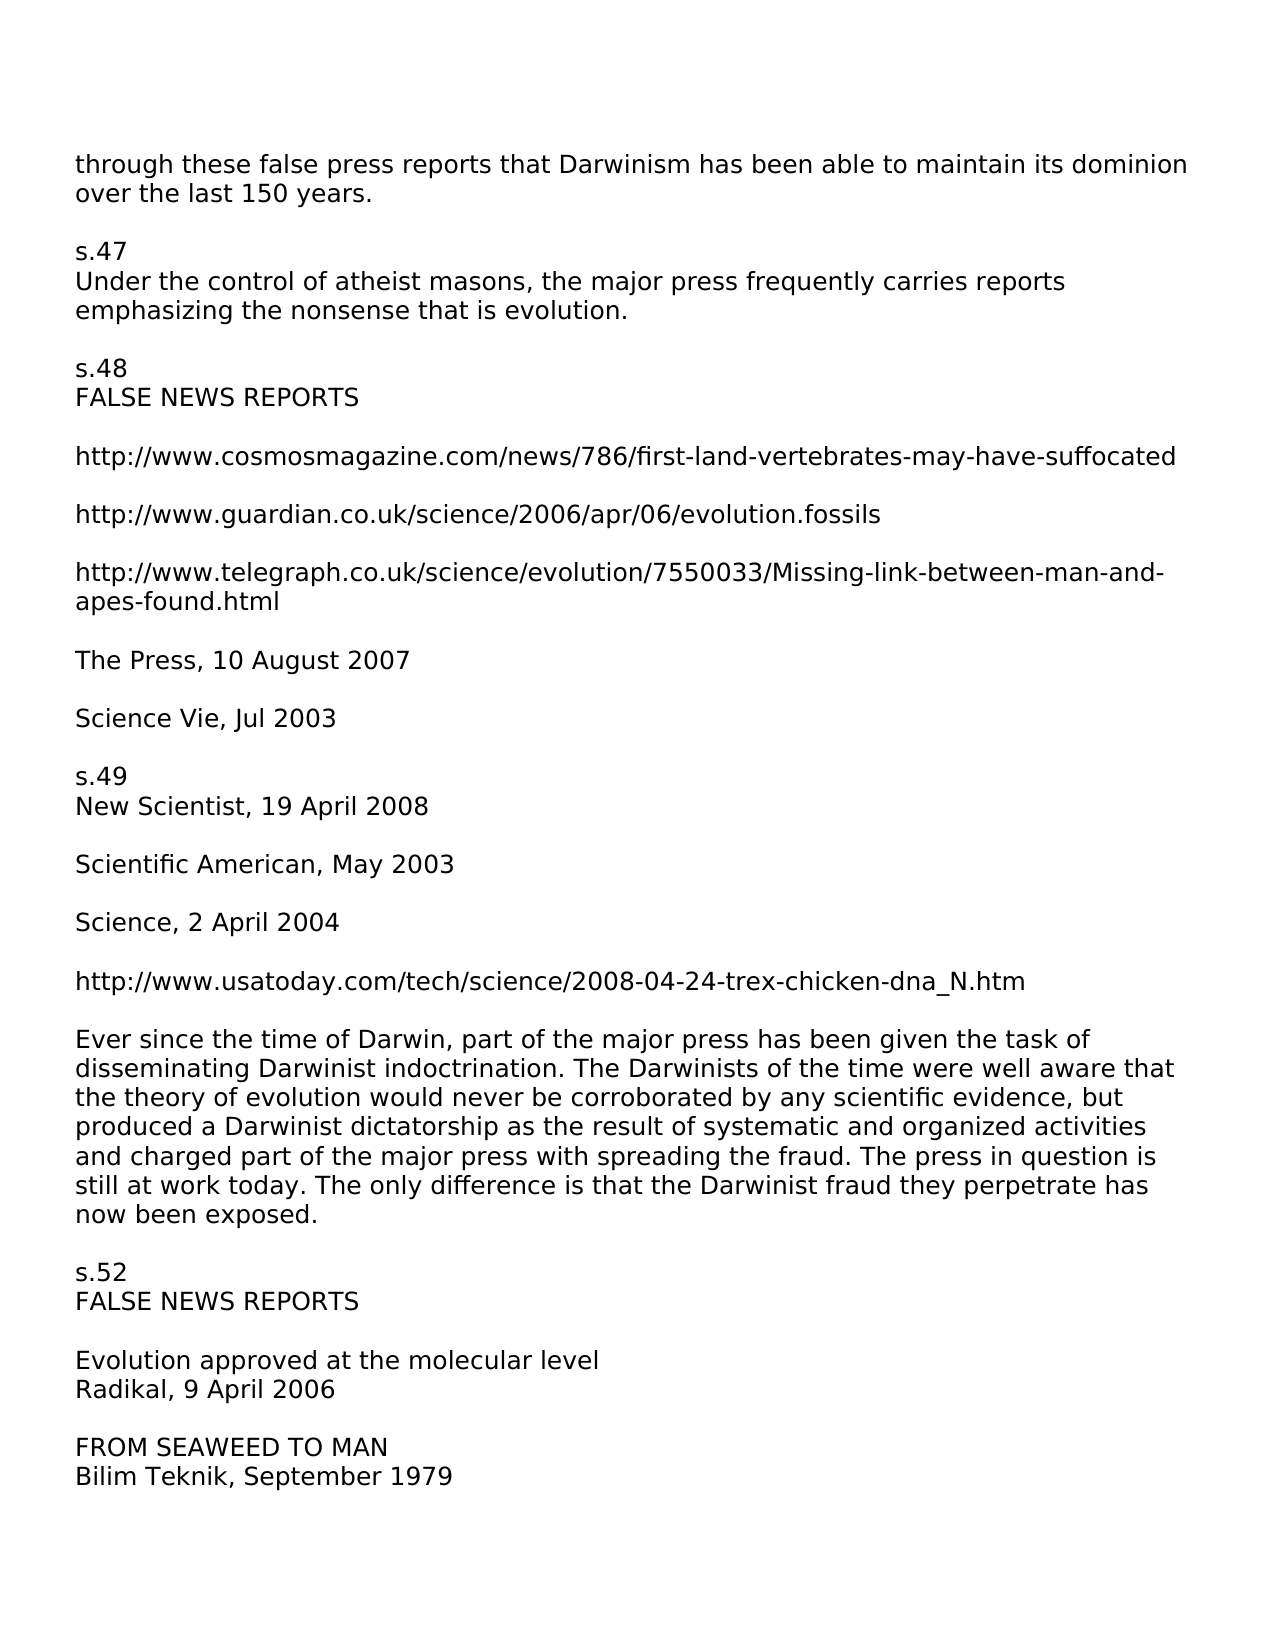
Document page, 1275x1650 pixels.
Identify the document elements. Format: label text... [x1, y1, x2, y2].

text s.49 [75, 762, 1200, 792]
text FALSE NEWS REPORTS [75, 1287, 1200, 1317]
text s.48 [75, 354, 1200, 383]
text through these false press reports that Darwinism has been able to maintain its dominion over the last 150 years. [75, 150, 1200, 208]
text Scientific American, May 2003 [75, 850, 1200, 879]
text Science, 2 April 2004 [75, 908, 1200, 937]
text Bilim Teknik, September 1979 [75, 1462, 1200, 1492]
text Evolution approved at the molecular level [75, 1346, 1200, 1375]
text FROM SEAWEED TO MAN [75, 1433, 1200, 1462]
text http://www.telegraph.co.uk/science/evolution/7550033/Missing-link-between-man-and-apes-found.html [75, 558, 1200, 617]
text Under the control of atheist masons, the major press frequently carries reports emphasizing the nonsense that is evolution. [75, 267, 1200, 325]
text s.52 [75, 1258, 1200, 1287]
text s.47 [75, 237, 1200, 267]
text FALSE NEWS REPORTS [75, 383, 1200, 412]
text http://www.cosmosmagazine.com/news/786/first-land-vertebrates-may-have-suffocated [75, 442, 1200, 471]
text http://www.usatoday.com/tech/science/2008-04-24-trex-chicken-dna_N.htm [75, 967, 1200, 996]
text Radikal, 9 April 2006 [75, 1375, 1200, 1404]
text Ever since the time of Darwin, part of the major press has been given the task of disseminating Darwinist indoctrination. The Darwinists of the time were well aware that the theory of evolution would never be corroborated by any scientific evidence, but produced a Darwinist dictatorship as the result of systematic and organized activities and charged part of the major press with spreading the fraud. The press in question is still at work today. The only difference is that the Darwinist fraud they perpetrate has now been exposed. [75, 1025, 1200, 1229]
text New Scientist, 19 April 2008 [75, 792, 1200, 821]
text Science Vie, Jul 2003 [75, 704, 1200, 733]
text The Press, 10 August 2007 [75, 646, 1200, 675]
text http://www.guardian.co.uk/science/2006/apr/06/evolution.fossils [75, 500, 1200, 529]
